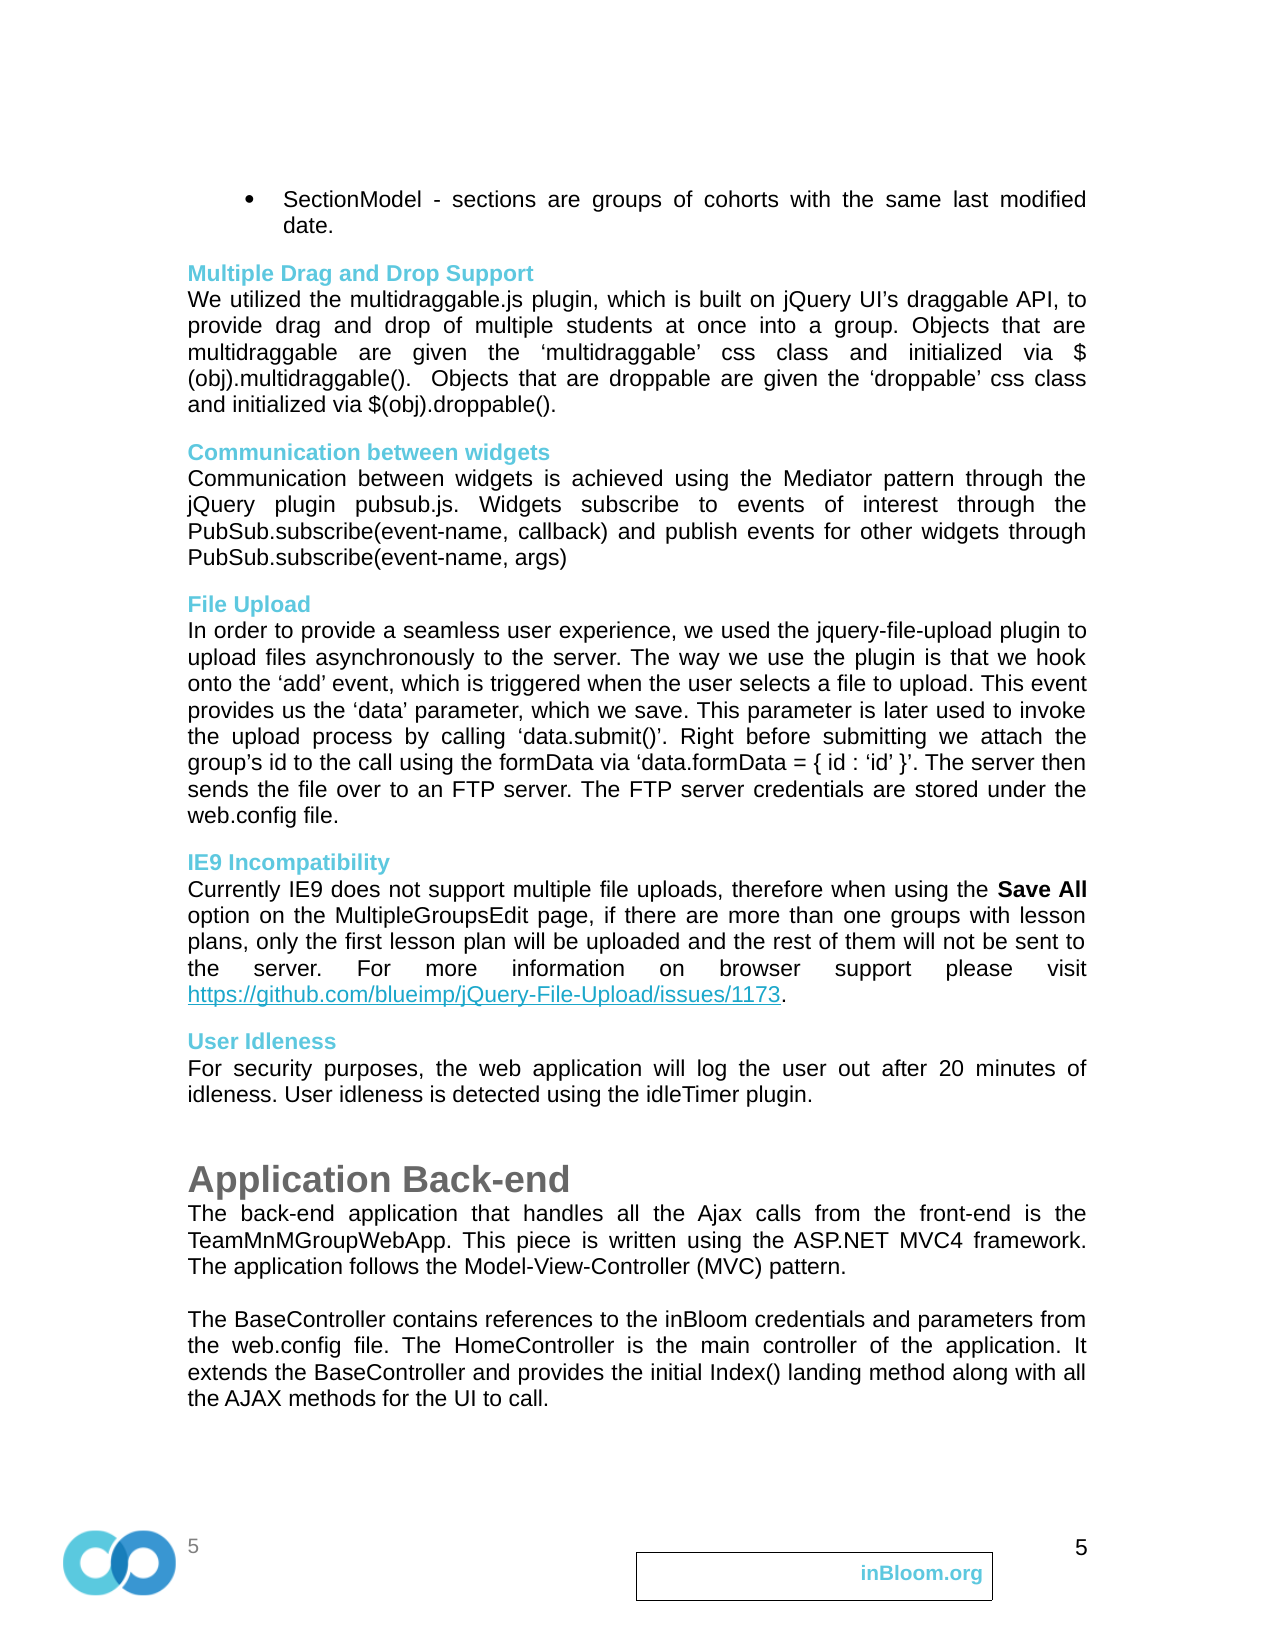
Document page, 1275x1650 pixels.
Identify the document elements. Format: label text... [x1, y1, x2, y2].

subtitle Application Back-end [187, 1157, 1087, 1200]
list SectionModel - sections are groups of cohorts with the same last modified date. [245, 186, 1087, 239]
subtitle Multiple Drag and Drop Support [187, 259, 1087, 286]
text For security purposes, the web application will log the user out after 20 minutes of idleness. User idleness is detected using the idleTimer plugin. [187, 1054, 1087, 1107]
text Currently IE9 does not support multiple file uploads, therefore when using the Save All option on the MultipleGroupsEdit page, if there are more than one groups with lesson plans, only the first lesson plan will be uploaded and the rest of them will not be sent to the server. For more information on browser support please visit https://github.com/blueimp/jQuery-File-Upload/issues/1173. [187, 876, 1087, 1007]
subtitle File Upload [187, 591, 1087, 617]
picture [53, 1518, 926, 1635]
text The back-end application that handles all the Ajax calls from the front-end is the TeamMnMGroupWebApp. This piece is written using the ASP.NET MVC4 framework. The application follows the Model-View-Controller (MVC) pattern. [187, 1200, 1087, 1279]
text We utilized the multidraggable.js plugin, which is built on jQuery UI’s draggable API, to provide drag and drop of multiple students at once into a group. Objects that are multidraggable are given the ‘multidraggable’ css class and initialized via $(obj).multidraggable(). Objects that are droppable are given the ‘droppable’ css class and initialized via $(obj).droppable(). [187, 286, 1087, 418]
subtitle Communication between widgets [187, 438, 1087, 465]
subtitle User Idleness [187, 1028, 1087, 1054]
subtitle IE9 Incompatibility [187, 849, 1087, 876]
text The BaseController contains references to the inBloom credentials and parameters from the web.config file. The HomeController is the main controller of the application. It extends the BaseController and provides the initial Index() landing method along with all the AJAX methods for the UI to call. [187, 1306, 1087, 1411]
text In order to provide a seamless user experience, we used the jquery-file-upload plugin to upload files asynchronously to the server. The way we use the plugin is that we hook onto the ‘add’ event, which is triggered when the user selects a file to upload. This event provides us the ‘data’ parameter, which we save. This parameter is later used to invoke the upload process by calling ‘data.submit()’. Right before submitting we attach the group’s id to the call using the formData via ‘data.formData = { id : ‘id’ }’. The server then sends the file over to an FTP server. The FTP server credentials are stored under the web.config file. [187, 617, 1087, 828]
text Communication between widgets is achieved using the Mediator pattern through the jQuery plugin pubsub.js. Widgets subscribe to events of interest through the PubSub.subscribe(event-name, callback) and publish events for other widgets through PubSub.subscribe(event-name, args) [187, 465, 1087, 570]
